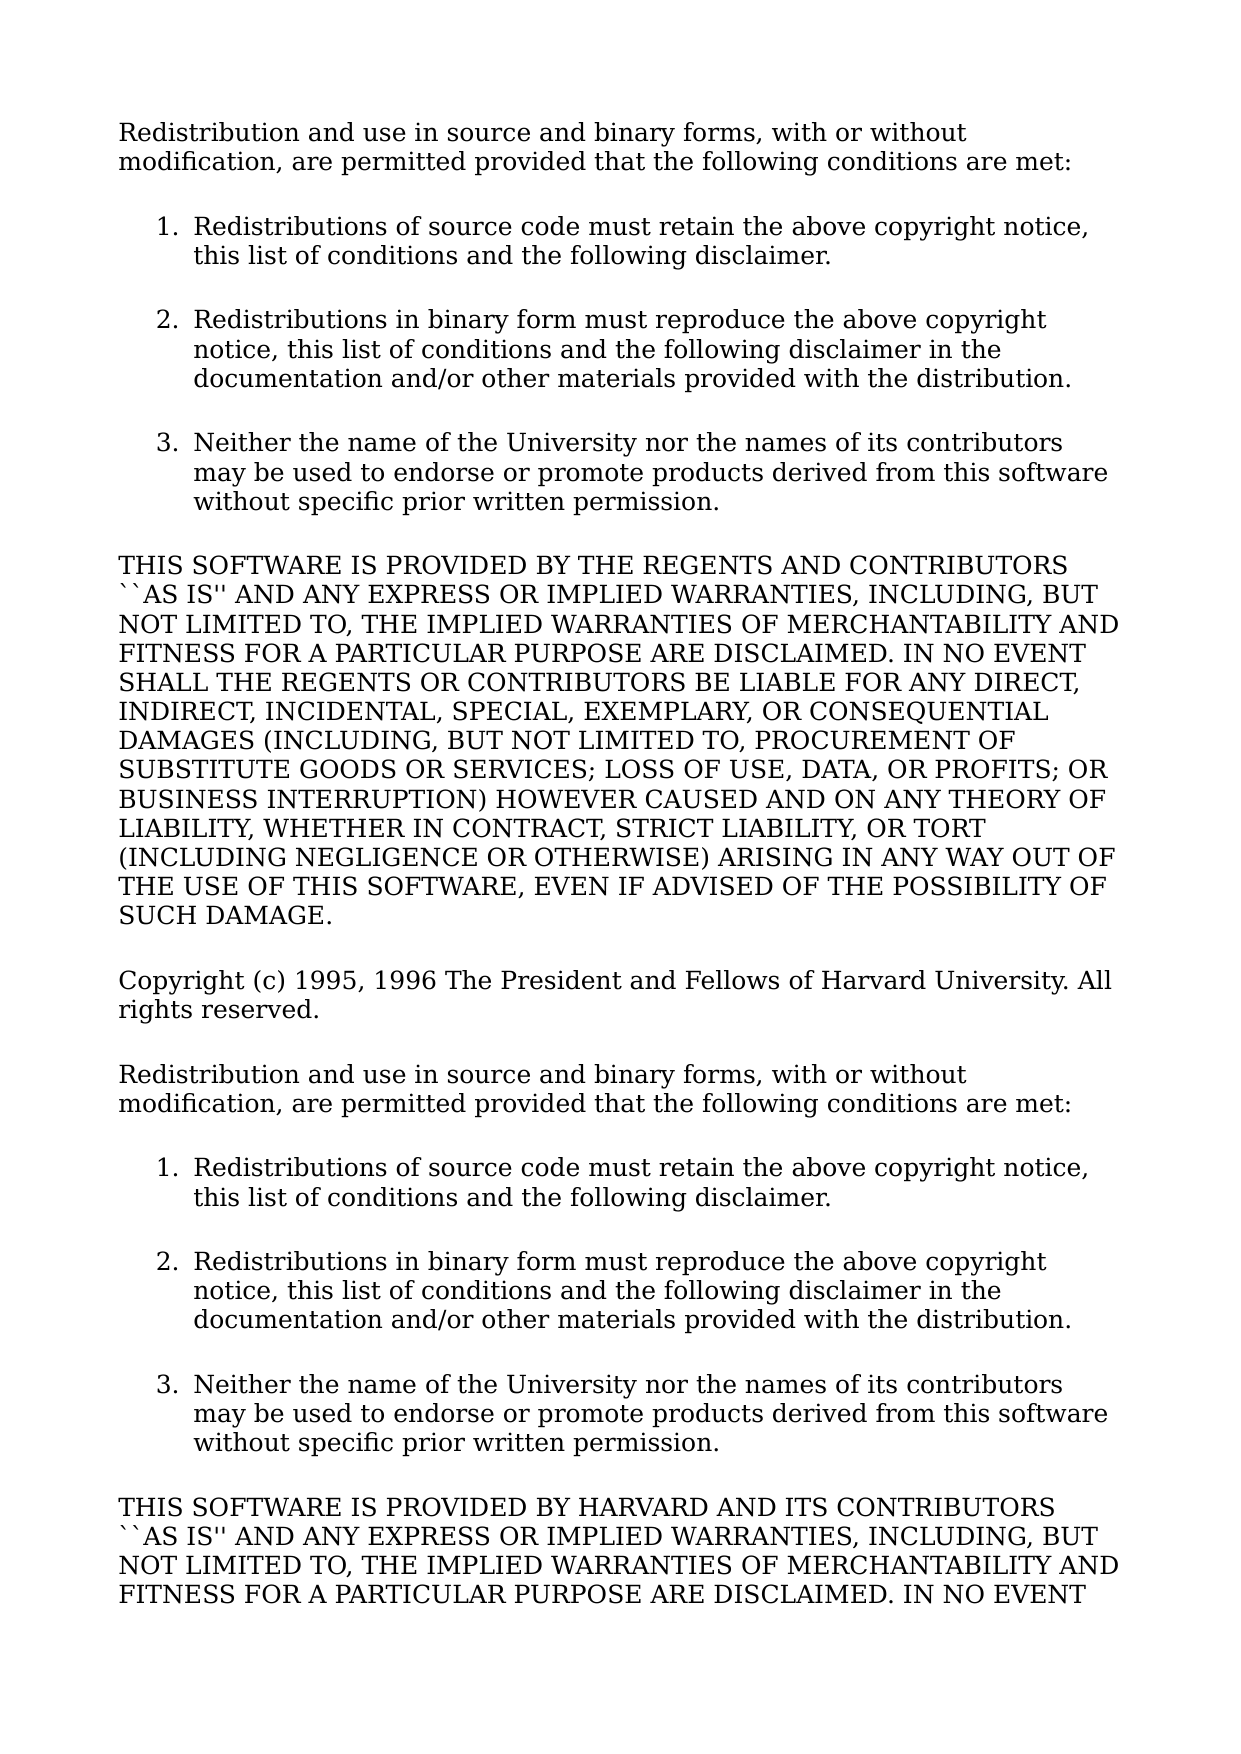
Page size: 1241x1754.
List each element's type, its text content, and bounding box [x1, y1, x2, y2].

list Neither the name of the University nor the names of its contributors may be used to endorse or promote products derived from this software without specific prior written permission. [156, 1370, 1122, 1458]
list Redistributions in binary form must reproduce the above copyright notice, this list of conditions and the following disclaimer in the documentation and/or other materials provided with the distribution. [156, 1247, 1122, 1335]
text THIS SOFTWARE IS PROVIDED BY THE REGENTS AND CONTRIBUTORS ``AS IS'' AND ANY EXPRESS OR IMPLIED WARRANTIES, INCLUDING, BUT NOT LIMITED TO, THE IMPLIED WARRANTIES OF MERCHANTABILITY AND FITNESS FOR A PARTICULAR PURPOSE ARE DISCLAIMED. IN NO EVENT SHALL THE REGENTS OR CONTRIBUTORS BE LIABLE FOR ANY DIRECT, INDIRECT, INCIDENTAL, SPECIAL, EXEMPLARY, OR CONSEQUENTIAL DAMAGES (INCLUDING, BUT NOT LIMITED TO, PROCUREMENT OF SUBSTITUTE GOODS OR SERVICES; LOSS OF USE, DATA, OR PROFITS; OR BUSINESS INTERRUPTION) HOWEVER CAUSED AND ON ANY THEORY OF LIABILITY, WHETHER IN CONTRACT, STRICT LIABILITY, OR TORT (INCLUDING NEGLIGENCE OR OTHERWISE) ARISING IN ANY WAY OUT OF THE USE OF THIS SOFTWARE, EVEN IF ADVISED OF THE POSSIBILITY OF SUCH DAMAGE. [118, 551, 1122, 931]
list Neither the name of the University nor the names of its contributors may be used to endorse or promote products derived from this software without specific prior written permission. [156, 428, 1122, 516]
text THIS SOFTWARE IS PROVIDED BY HARVARD AND ITS CONTRIBUTORS ``AS IS'' AND ANY EXPRESS OR IMPLIED WARRANTIES, INCLUDING, BUT NOT LIMITED TO, THE IMPLIED WARRANTIES OF MERCHANTABILITY AND FITNESS FOR A PARTICULAR PURPOSE ARE DISCLAIMED. IN NO EVENT [118, 1493, 1122, 1610]
list Redistributions of source code must retain the above copyright notice, this list of conditions and the following disclaimer. [156, 1153, 1122, 1212]
text Redistribution and use in source and binary forms, with or without modification, are permitted provided that the following conditions are met: [118, 118, 1122, 176]
text Redistribution and use in source and binary forms, with or without modification, are permitted provided that the following conditions are met: [118, 1060, 1122, 1118]
text Copyright (c) 1995, 1996 The President and Fellows of Harvard University. All rights reserved. [118, 966, 1122, 1024]
list Redistributions of source code must retain the above copyright notice, this list of conditions and the following disclaimer. [156, 212, 1122, 270]
list Redistributions in binary form must reproduce the above copyright notice, this list of conditions and the following disclaimer in the documentation and/or other materials provided with the distribution. [156, 306, 1122, 393]
